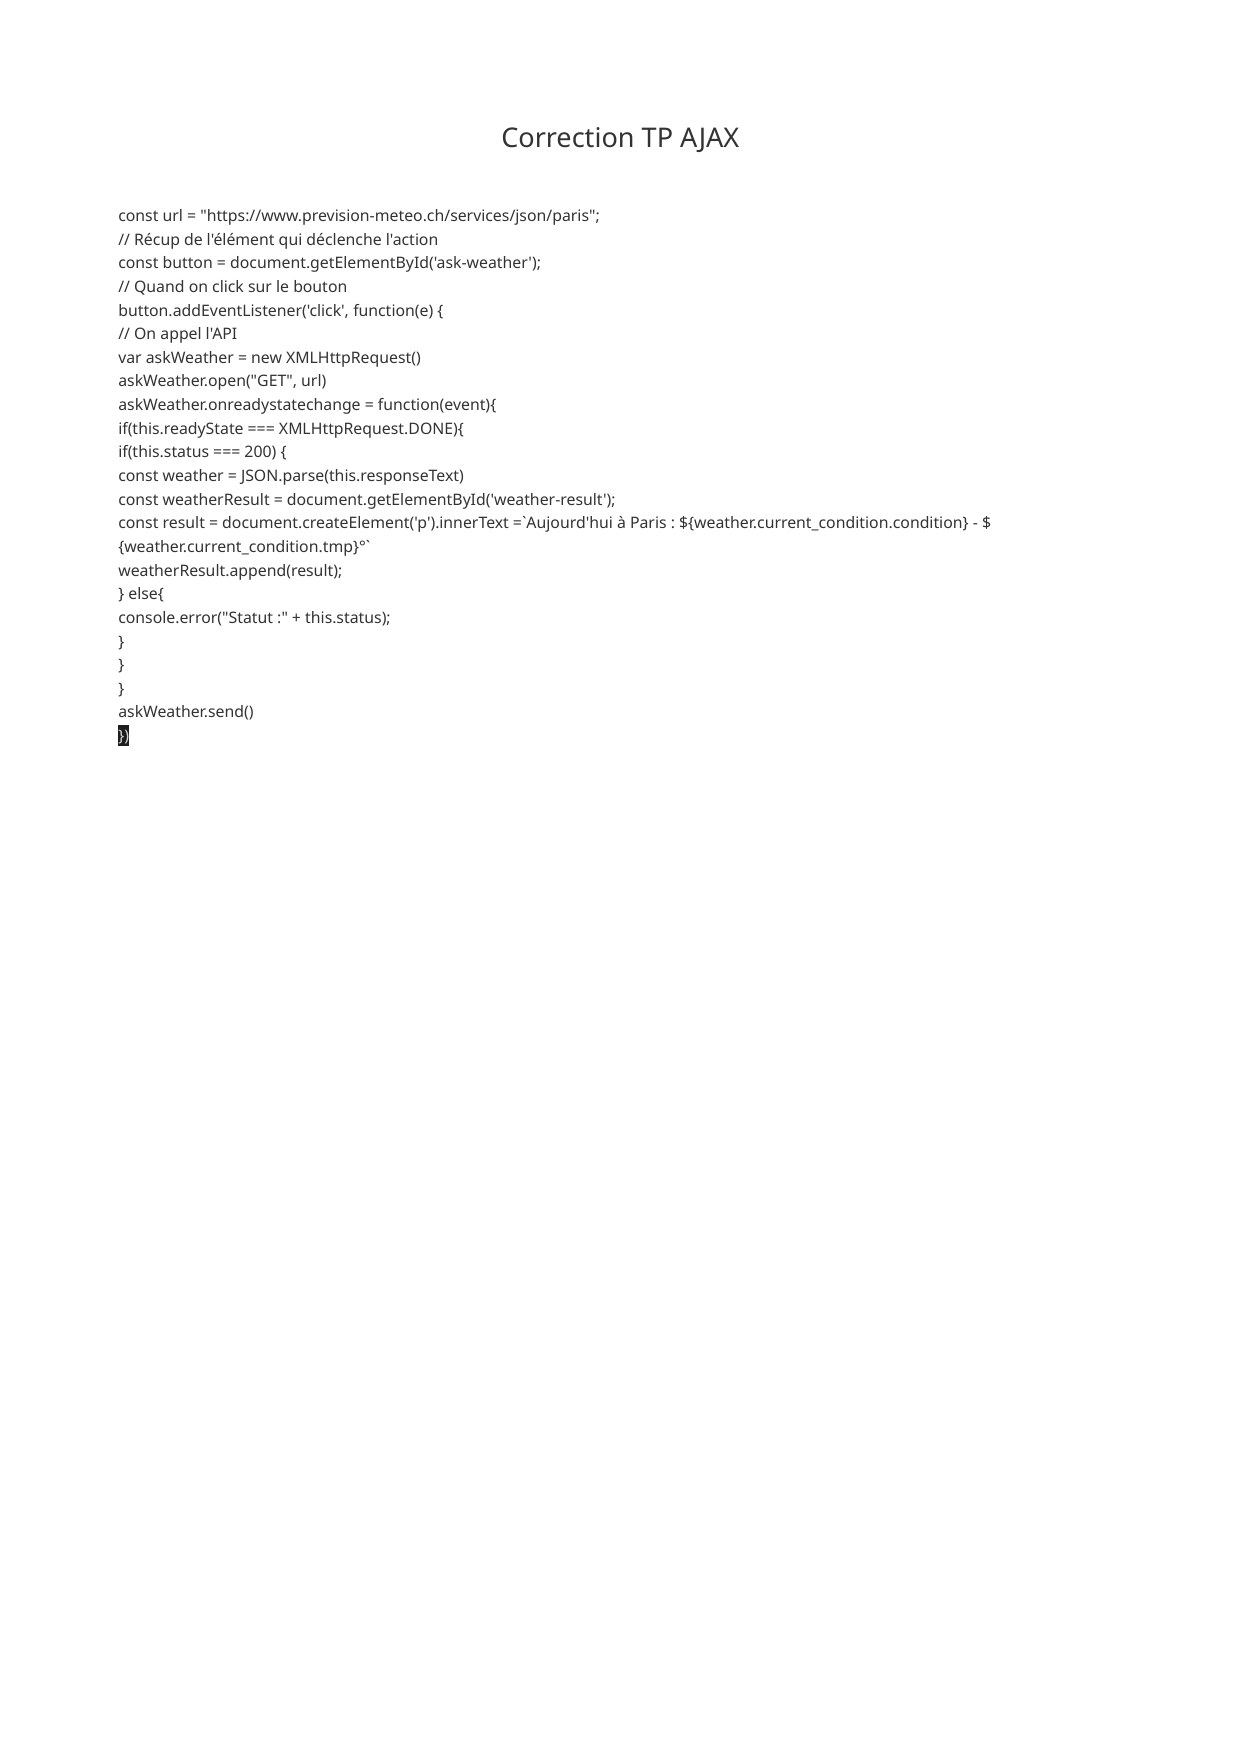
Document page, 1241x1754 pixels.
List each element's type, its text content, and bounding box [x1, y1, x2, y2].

text // On appel l'API [118, 321, 1122, 344]
text if(this.readyState === XMLHttpRequest.DONE){ [118, 415, 1122, 439]
text const weather = JSON.parse(this.responseText) [118, 462, 1122, 486]
text if(this.status === 200) { [118, 439, 1122, 462]
text } [118, 628, 1122, 652]
text const button = document.getElementById('ask-weather'); [118, 249, 1122, 273]
text } [118, 652, 1122, 675]
text // Récup de l'élément qui déclenche l'action [118, 226, 1122, 249]
text askWeather.onreadystatechange = function(event){ [118, 391, 1122, 415]
text } else{ [118, 581, 1122, 604]
text }) [118, 722, 1122, 746]
text const weatherResult = document.getElementById('weather-result'); [118, 486, 1122, 510]
text const result = document.createElement('p').innerText =`Aujourd'hui à Paris : ${weather.current_condition.condition} - ${weather.current_condition.tmp}°` [118, 510, 1122, 557]
text // Quand on click sur le bouton [118, 273, 1122, 297]
text weatherResult.append(result); [118, 557, 1122, 581]
text } [118, 675, 1122, 699]
text button.addEventListener('click', function(e) { [118, 297, 1122, 321]
text console.error("Statut :" + this.status); [118, 604, 1122, 628]
text Correction TP AJAX [118, 118, 1122, 155]
text askWeather.send() [118, 699, 1122, 722]
text askWeather.open("GET", url) [118, 368, 1122, 391]
text const url = "https://www.prevision-meteo.ch/services/json/paris"; [118, 202, 1122, 226]
text var askWeather = new XMLHttpRequest() [118, 344, 1122, 368]
